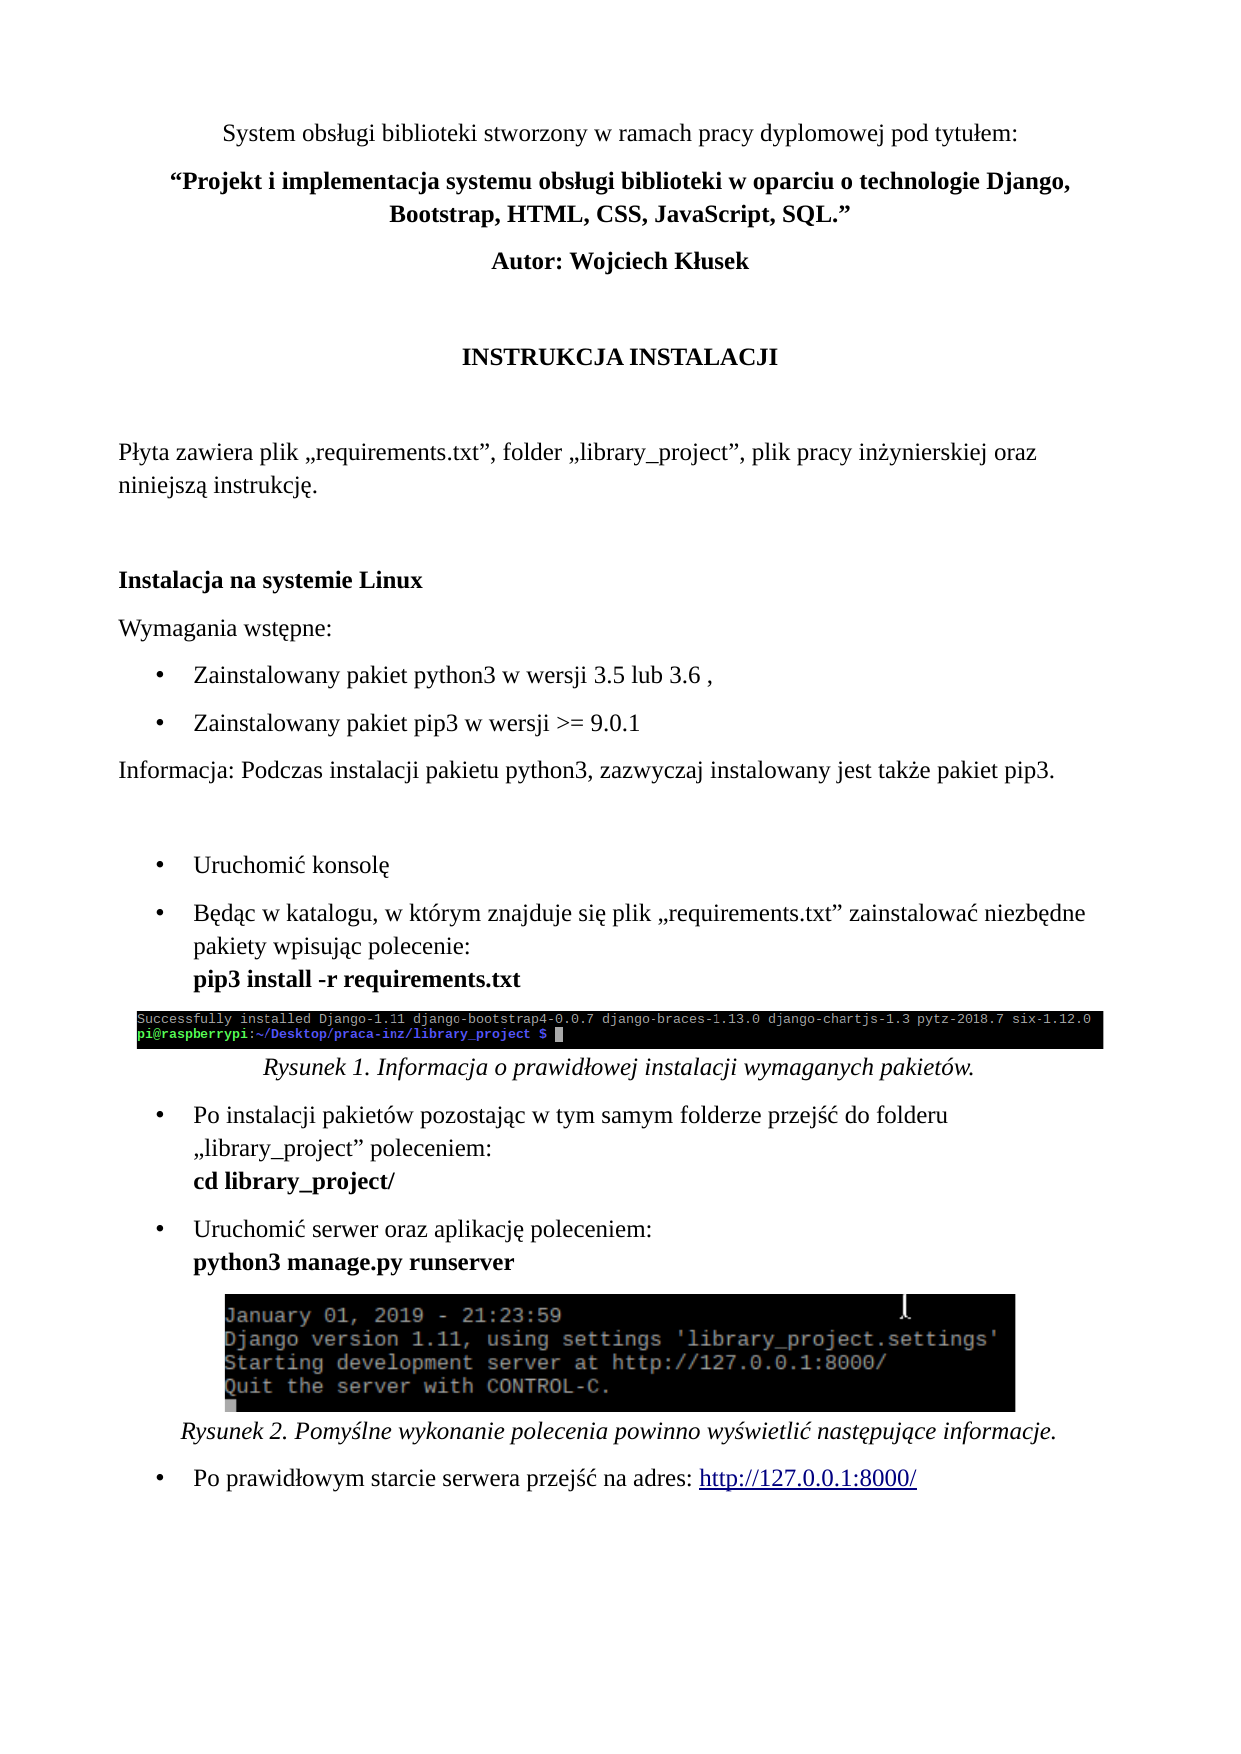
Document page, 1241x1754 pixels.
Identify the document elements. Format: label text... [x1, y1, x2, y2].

list Będąc w katalogu, w którym znajduje się plik „requirements.txt” zainstalować niezbędne pakiety wpisując polecenie: pip3 install -r requirements.txt [156, 898, 1122, 993]
list Zainstalowany pakiet pip3 w wersji >= 9.0.1 [156, 708, 1122, 737]
text Instalacja na systemie Linux [118, 565, 1122, 594]
list Zainstalowany pakiet python3 w wersji 3.5 lub 3.6 , [156, 660, 1122, 689]
text Autor: Wojciech Kłusek [118, 246, 1122, 275]
text “Projekt i implementacja systemu obsługi biblioteki w oparciu o technologie Django, Bootstrap, HTML, CSS, JavaScript, SQL.” [118, 166, 1122, 227]
picture [224, 1294, 1016, 1412]
list Uruchomić konsolę [156, 851, 1122, 879]
text Płyta zawiera plik „requirements.txt”, folder „library_project”, plik pracy inżynierskiej oraz niniejszą instrukcję. [118, 437, 1122, 498]
picture [136, 1011, 1104, 1049]
text INSTRUKCJA INSTALACJI [118, 342, 1122, 370]
text Rysunek 1. Informacja o prawidłowej instalacji wymaganych pakietów. [118, 1012, 1122, 1081]
text Informacja: Podczas instalacji pakietu python3, zazwyczaj instalowany jest także pakiet pip3. [118, 755, 1122, 784]
text System obsługi biblioteki stworzony w ramach pracy dyplomowej pod tytułem: [118, 118, 1122, 147]
list Uruchomić serwer oraz aplikację poleceniem: python3 manage.py runserver [156, 1214, 1122, 1276]
text Rysunek 2. Pomyślne wykonanie polecenia powinno wyświetlić następujące informacje. [118, 1294, 1122, 1444]
text Wymagania wstępne: [118, 613, 1122, 641]
list Po instalacji pakietów pozostając w tym samym folderze przejść do folderu „library_project” poleceniem: cd library_project/ [156, 1100, 1122, 1195]
list Po prawidłowym starcie serwera przejść na adres: http://127.0.0.1:8000/ [156, 1463, 1122, 1492]
